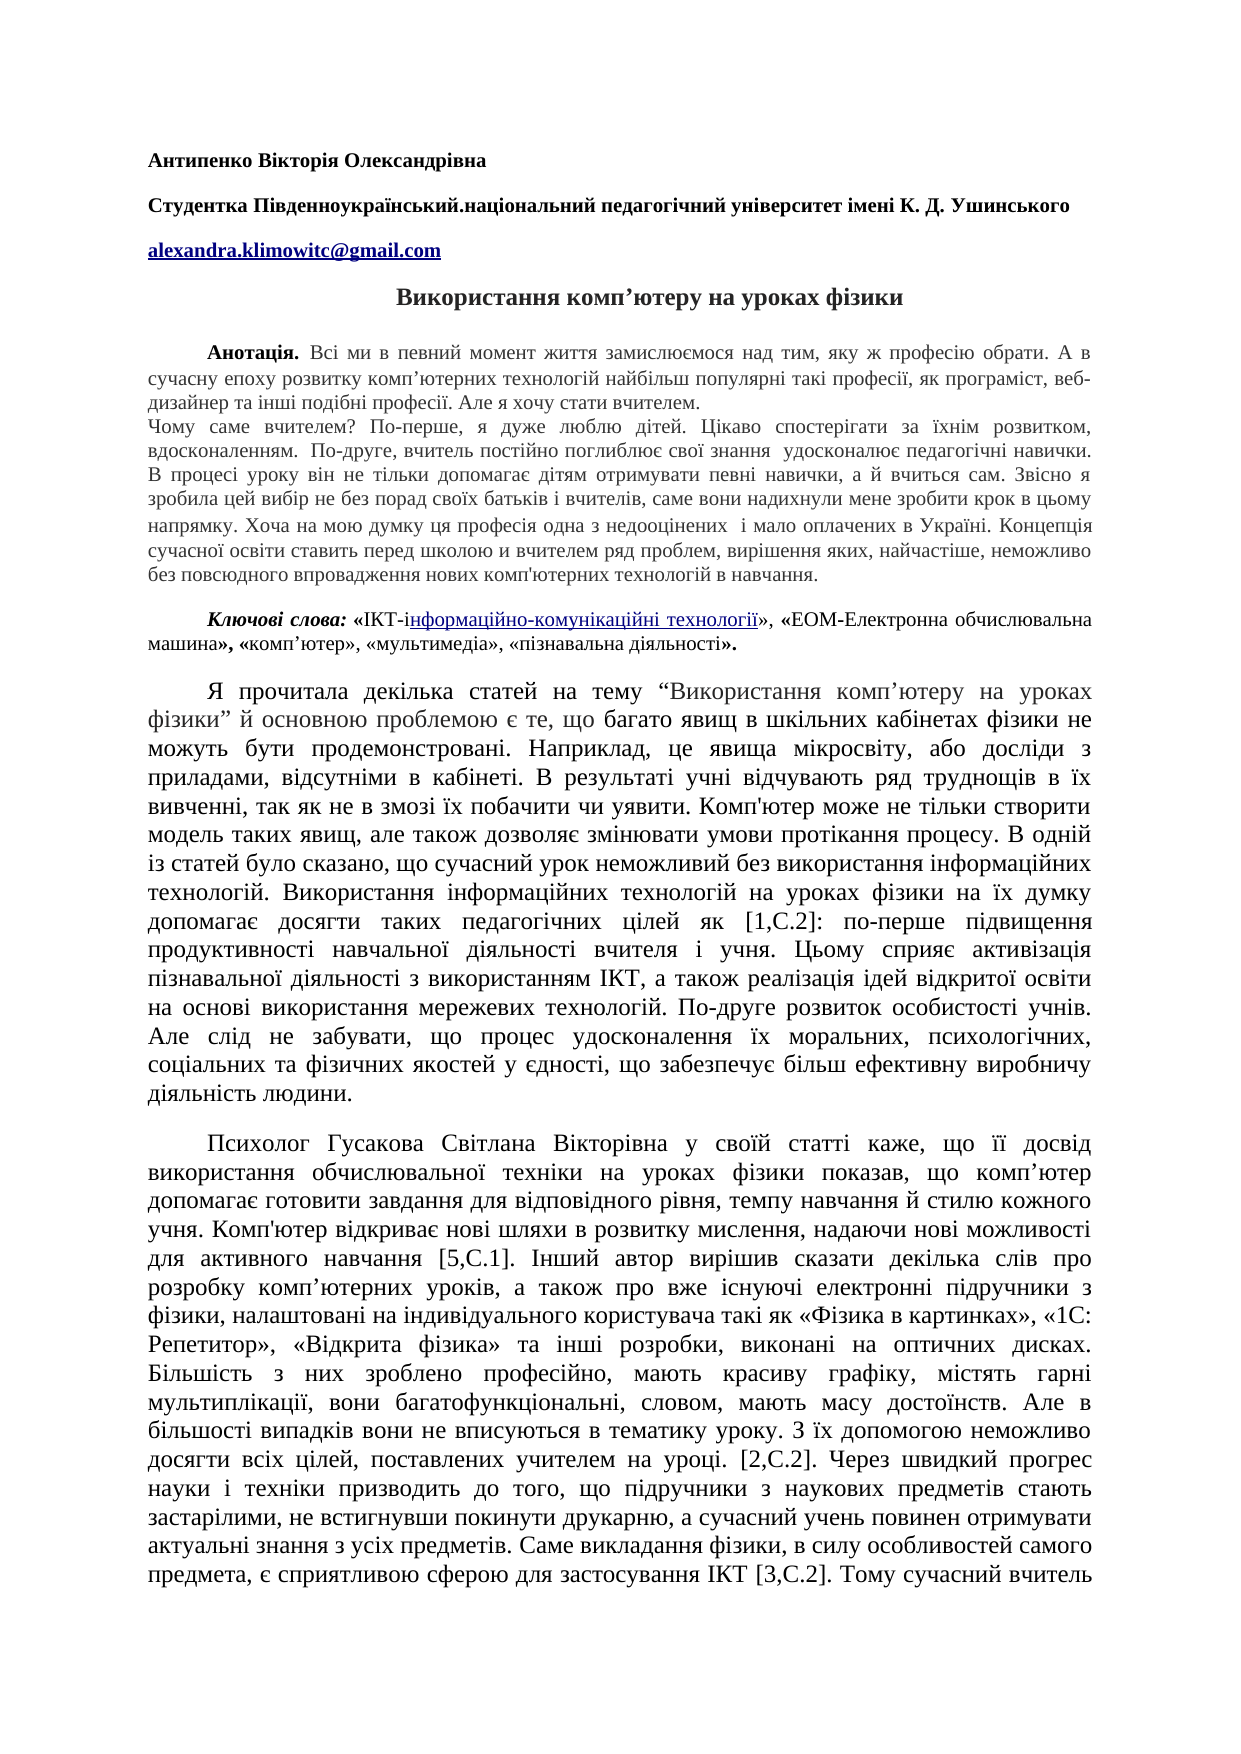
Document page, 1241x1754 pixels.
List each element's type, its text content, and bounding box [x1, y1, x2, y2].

text alexandra.klimowitc@gmail.com [148, 237, 1092, 262]
text Анотація. Всі ми в певний момент життя замислюємося над тим, яку ж професію обрати. А в сучасну епоху розвитку комп’ютерних технологій найбільш популярні такі професії, як програміст, веб-дизайнер та інші подібні професії. Але я хочу стати вчителем. [148, 332, 1092, 414]
text Використання комп’ютеру на уроках фізики [148, 282, 1092, 311]
text Антипенко Вікторія Олександрівна [148, 148, 1092, 172]
text Я прочитала декілька статей на тему “Використання комп’ютеру на уроках фізики” й основною проблемою є те, що багато явищ в шкільних кабінетах фізики не можуть бути продемонстровані. Наприклад, це явища мікросвіту, або досліди з приладами, відсутніми в кабінеті. В результаті учні відчувають ряд труднощів в їх вивченні, так як не в змозі їх побачити чи уявити. Комп'ютер може не тільки створити модель таких явищ, але також дозволяє змінювати умови протікання процесу. В одній із статей було сказано, що сучасний урок неможливий без використання інформаційних технологій. Використання інформаційних технологій на уроках фізики на їх думку допомагає досягти таких педагогічних цілей як [1,С.2]: по-перше підвищення продуктивності навчальної діяльності вчителя і учня. Цьому сприяє активізація пізнавальної діяльності з використанням ІКТ, а також реалізація ідей відкритої освіти на основі використання мережевих технологій. По-друге розвиток особистості учнів. Але слід не забувати, що процес удосконалення їх моральних, психологічних, соціальних та фізичних якостей у єдності, що забезпечує більш ефективну виробничу діяльність людини. [148, 676, 1092, 1107]
text Чому саме вчителем? По-перше, я дуже люблю дітей. Цікаво спостерігати за їхнім розвитком, вдосконаленням. По-друге, вчитель постійно поглиблює свої знання удосконалює педагогічні навички. В процесі уроку він не тільки допомагає дітям отримувати певні навички, а й вчиться сам. Звісно я зробила цей вибір не без порад своїх батьків і вчителів, саме вони надихнули мене зробити крок в цьому напрямку. Хоча на мою думку ця професія одна з недооцінених і мало оплачених в Україні. Концепція сучасної освіти ставить перед школою и вчителем ряд проблем, вирішення яких, найчастіше, неможливо без повсюдного впровадження нових комп'ютерних технологій в навчання. [148, 414, 1092, 586]
text Ключові слова: «ІКТ-інформаційно-комунікаційні технології», «ЕОМ-Електронна обчислювальна машина», «комп’ютер», «мультимедіа», «пізнавальна діяльності». [148, 607, 1092, 655]
text Психолог Гусакова Світлана Вікторівна у своїй статті каже, що її досвід використання обчислювальної техніки на уроках фізики показав, що комп’ютер допомагає готовити завдання для відповідного рівня, темпу навчання й стилю кожного учня. Комп'ютер відкриває нові шляхи в розвитку мислення, надаючи нові можливості для активного навчання [5,С.1]. Інший автор вирішив сказати декілька слів про розробку комп’ютерних уроків, а також про вже існуючі електронні підручники з фізики, налаштовані на індивідуального користувача такі як «Фізика в картинках», «1С: Репетитор», «Відкрита фізика» та інші розробки, виконані на оптичних дисках. Більшість з них зроблено професійно, мають красиву графіку, містять гарні мультиплікації, вони багатофункціональні, словом, мають масу достоїнств. Але в більшості випадків вони не вписуються в тематику уроку. З їх допомогою неможливо досягти всіх цілей, поставлених учителем на уроці. [2,С.2]. Через швидкий прогрес науки і техніки призводить до того, що підручники з наукових предметів стають застарілими, не встигнувши покинути друкарню, а сучасний учень повинен отримувати актуальні знання з усіх предметів. Саме викладання фізики, в силу особливостей самого предмета, є сприятливою сферою для застосування ІКТ [3,С.2]. Тому сучасний вчитель [148, 1128, 1092, 1588]
text Студентка Південноукраїнський.національний педагогічний університет імені К. Д. Ушинського [148, 193, 1092, 217]
